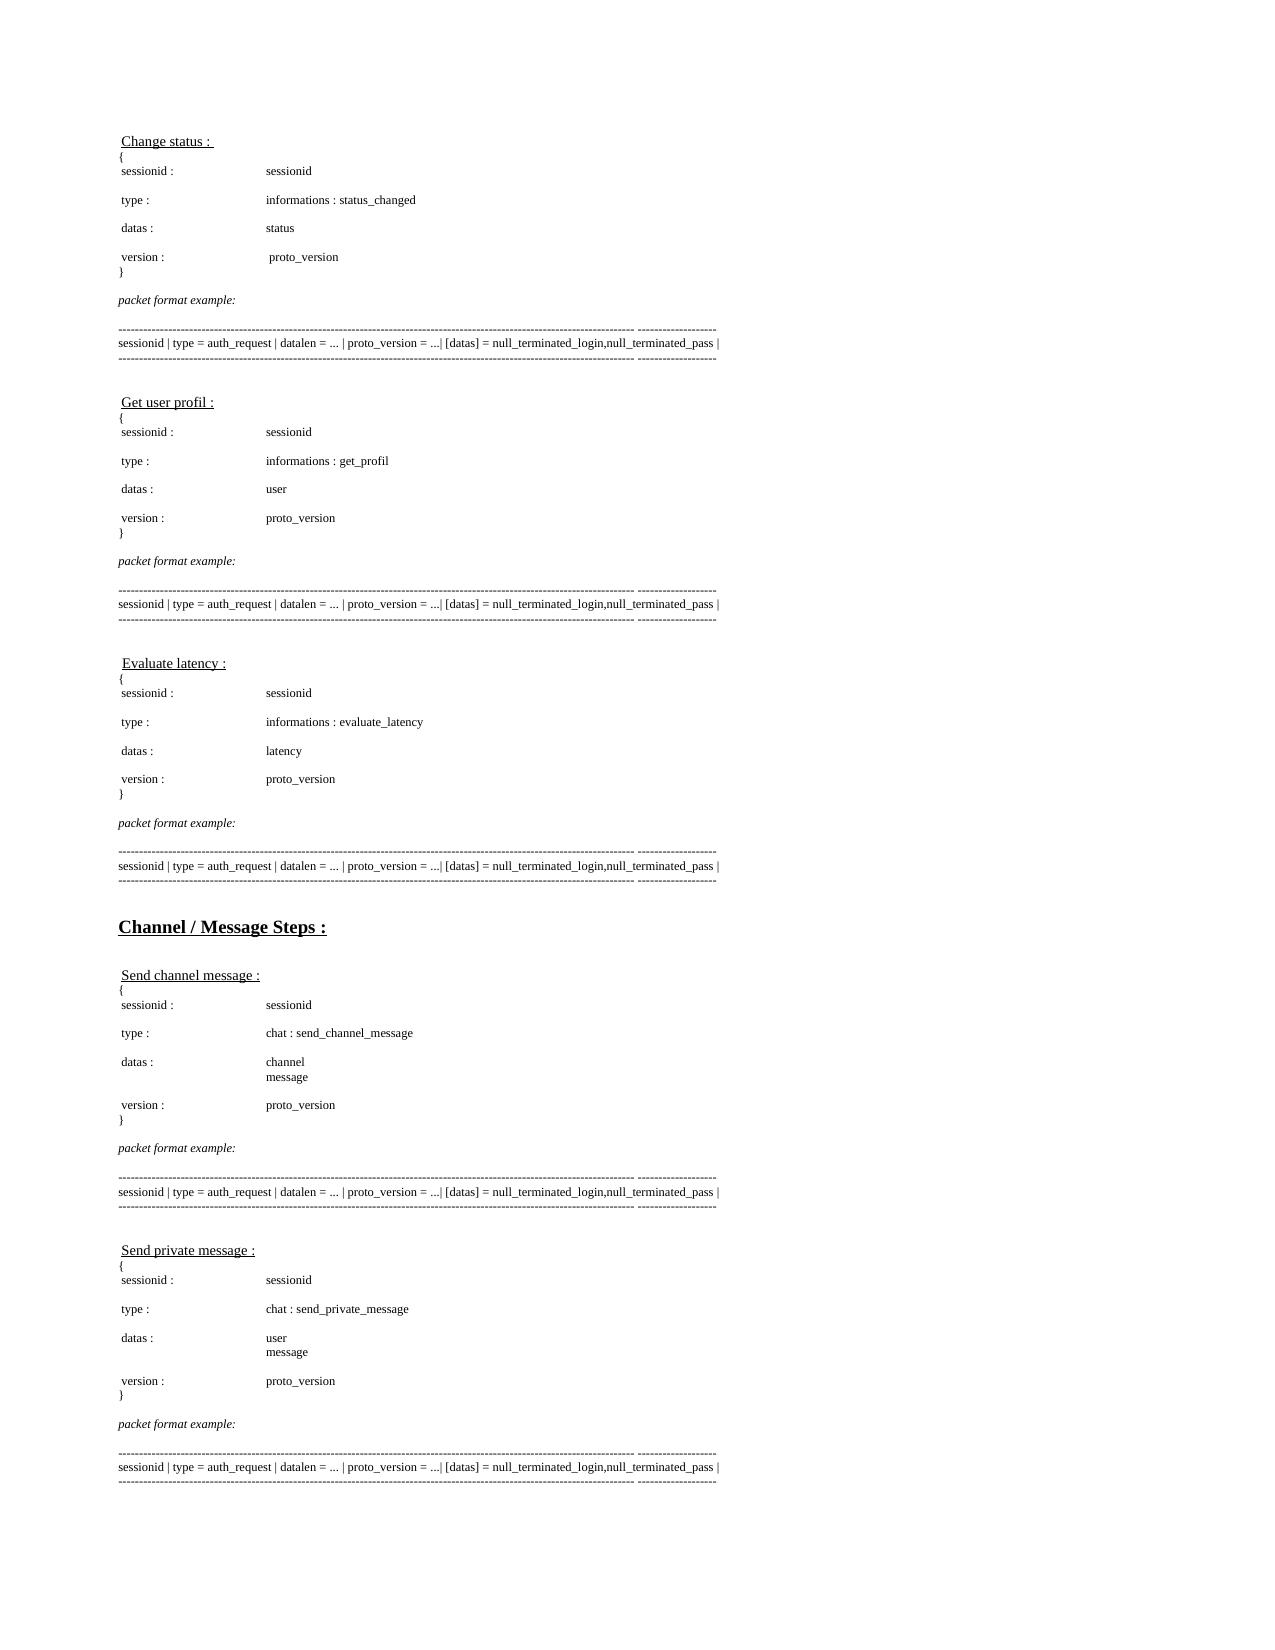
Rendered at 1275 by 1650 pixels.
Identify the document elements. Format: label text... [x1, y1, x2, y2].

text sessionid | type = auth_request | datalen = ... | proto_version = ...| [datas] = null_terminated_login,null_terminated_pass | [118, 336, 1157, 351]
text type : chat : send_private_message [118, 1302, 1157, 1316]
text type : chat : send_channel_message [118, 1026, 1157, 1041]
text } [118, 525, 1157, 540]
text Send private message : [118, 1242, 1157, 1258]
text message [118, 1069, 1157, 1084]
text version : proto_version [118, 250, 1157, 264]
text version : proto_version [118, 1373, 1157, 1388]
text message [118, 1345, 1157, 1359]
text datas : user [118, 1330, 1157, 1345]
text ---------------------------------------------------------------------------------------------------------------------------- ------------------- [118, 1474, 1157, 1488]
text datas : channel [118, 1055, 1157, 1069]
text type : informations : status_changed [118, 192, 1157, 207]
text ---------------------------------------------------------------------------------------------------------------------------- ------------------- [118, 583, 1157, 597]
text ---------------------------------------------------------------------------------------------------------------------------- ------------------- [118, 322, 1157, 336]
text { [118, 672, 1157, 686]
text sessionid : sessionid [118, 686, 1157, 700]
text datas : status [118, 221, 1157, 236]
text { [118, 410, 1157, 425]
text sessionid | type = auth_request | datalen = ... | proto_version = ...| [datas] = null_terminated_login,null_terminated_pass | [118, 858, 1157, 873]
text sessionid : sessionid [118, 164, 1157, 178]
text } [118, 1112, 1157, 1127]
text datas : latency [118, 743, 1157, 758]
text packet format example: [118, 1141, 1157, 1156]
text sessionid : sessionid [118, 425, 1157, 439]
text sessionid | type = auth_request | datalen = ... | proto_version = ...| [datas] = null_terminated_login,null_terminated_pass | [118, 1460, 1157, 1474]
text } [118, 787, 1157, 801]
text sessionid : sessionid [118, 1273, 1157, 1287]
text { [118, 983, 1157, 997]
text ---------------------------------------------------------------------------------------------------------------------------- ------------------- [118, 873, 1157, 887]
text sessionid : sessionid [118, 997, 1157, 1012]
text Change status : [118, 132, 1157, 149]
text packet format example: [118, 1417, 1157, 1431]
text type : informations : evaluate_latency [118, 715, 1157, 729]
text ---------------------------------------------------------------------------------------------------------------------------- ------------------- [118, 351, 1157, 365]
text packet format example: [118, 815, 1157, 830]
text { [118, 1258, 1157, 1273]
text Get user profil : [118, 394, 1157, 410]
text Evaluate latency : [118, 655, 1157, 672]
text datas : user [118, 482, 1157, 497]
text type : informations : get_profil [118, 453, 1157, 468]
text } [118, 1388, 1157, 1402]
text Send channel message : [118, 966, 1157, 983]
text Channel / Message Steps : [118, 916, 1157, 937]
text packet format example: [118, 554, 1157, 568]
text ---------------------------------------------------------------------------------------------------------------------------- ------------------- [118, 612, 1157, 626]
text version : proto_version [118, 1098, 1157, 1112]
text ---------------------------------------------------------------------------------------------------------------------------- ------------------- [118, 1170, 1157, 1184]
text version : proto_version [118, 511, 1157, 525]
text ---------------------------------------------------------------------------------------------------------------------------- ------------------- [118, 1199, 1157, 1213]
text sessionid | type = auth_request | datalen = ... | proto_version = ...| [datas] = null_terminated_login,null_terminated_pass | [118, 597, 1157, 612]
text { [118, 149, 1157, 164]
text ---------------------------------------------------------------------------------------------------------------------------- ------------------- [118, 1445, 1157, 1460]
text packet format example: [118, 293, 1157, 307]
text } [118, 264, 1157, 279]
text sessionid | type = auth_request | datalen = ... | proto_version = ...| [datas] = null_terminated_login,null_terminated_pass | [118, 1184, 1157, 1199]
text ---------------------------------------------------------------------------------------------------------------------------- ------------------- [118, 844, 1157, 858]
text version : proto_version [118, 772, 1157, 787]
